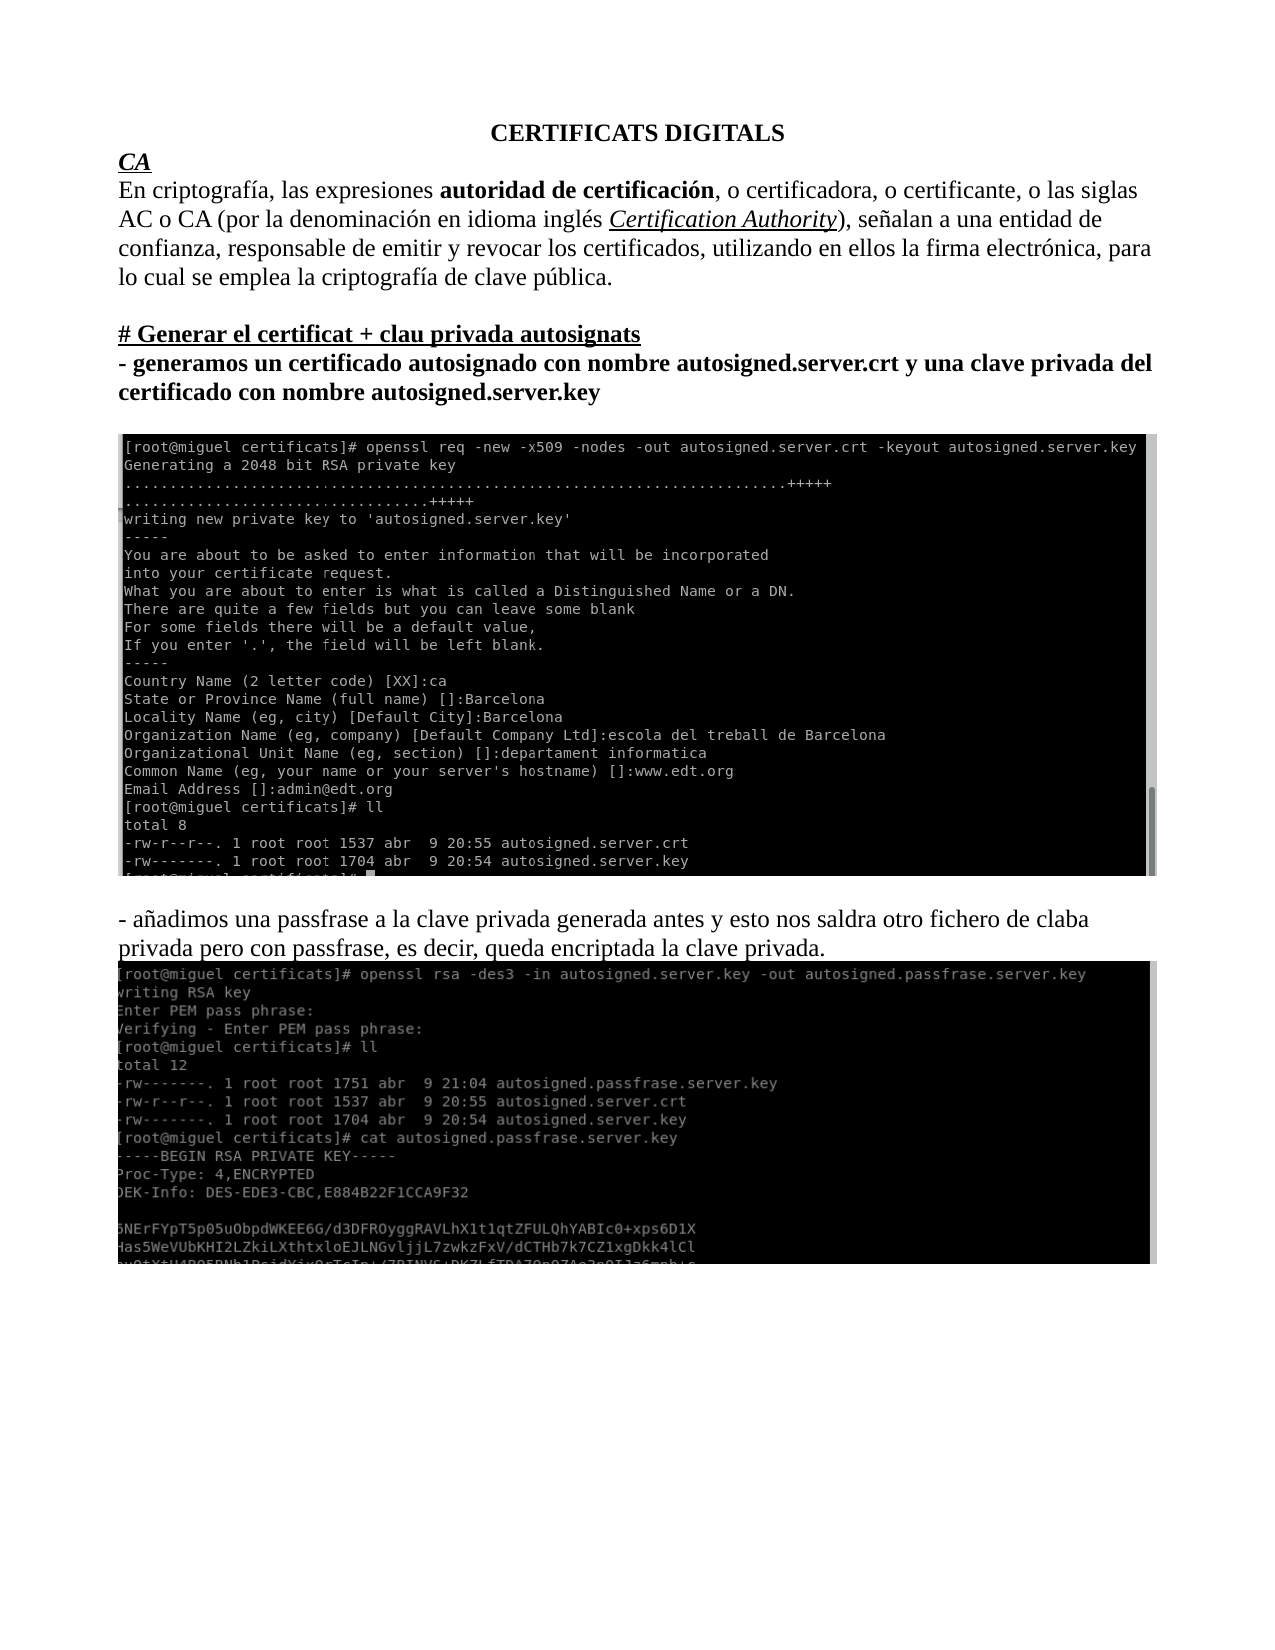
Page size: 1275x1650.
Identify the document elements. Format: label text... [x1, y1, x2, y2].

text CERTIFICATS DIGITALS [118, 118, 1157, 147]
picture [118, 434, 1157, 876]
text # Generar el certificat + clau privada autosignats [118, 319, 1157, 348]
text CA [118, 147, 1157, 176]
text En criptografía, las expresiones autoridad de certificación, o certificadora, o certificante, o las siglas AC o CA (por la denominación en idioma inglés Certification Authority), señalan a una entidad de confianza, responsable de emitir y revocar los certificados, utilizando en ellos la firma electrónica, para lo cual se emplea la criptografía de clave pública. [118, 176, 1157, 291]
text - generamos un certificado autosignado con nombre autosigned.server.crt y una clave privada del certificado con nombre autosigned.server.key [118, 348, 1157, 406]
text - añadimos una passfrase a la clave privada generada antes y esto nos saldra otro fichero de claba privada pero con passfrase, es decir, queda encriptada la clave privada. [118, 904, 1157, 961]
picture [118, 961, 1157, 1264]
